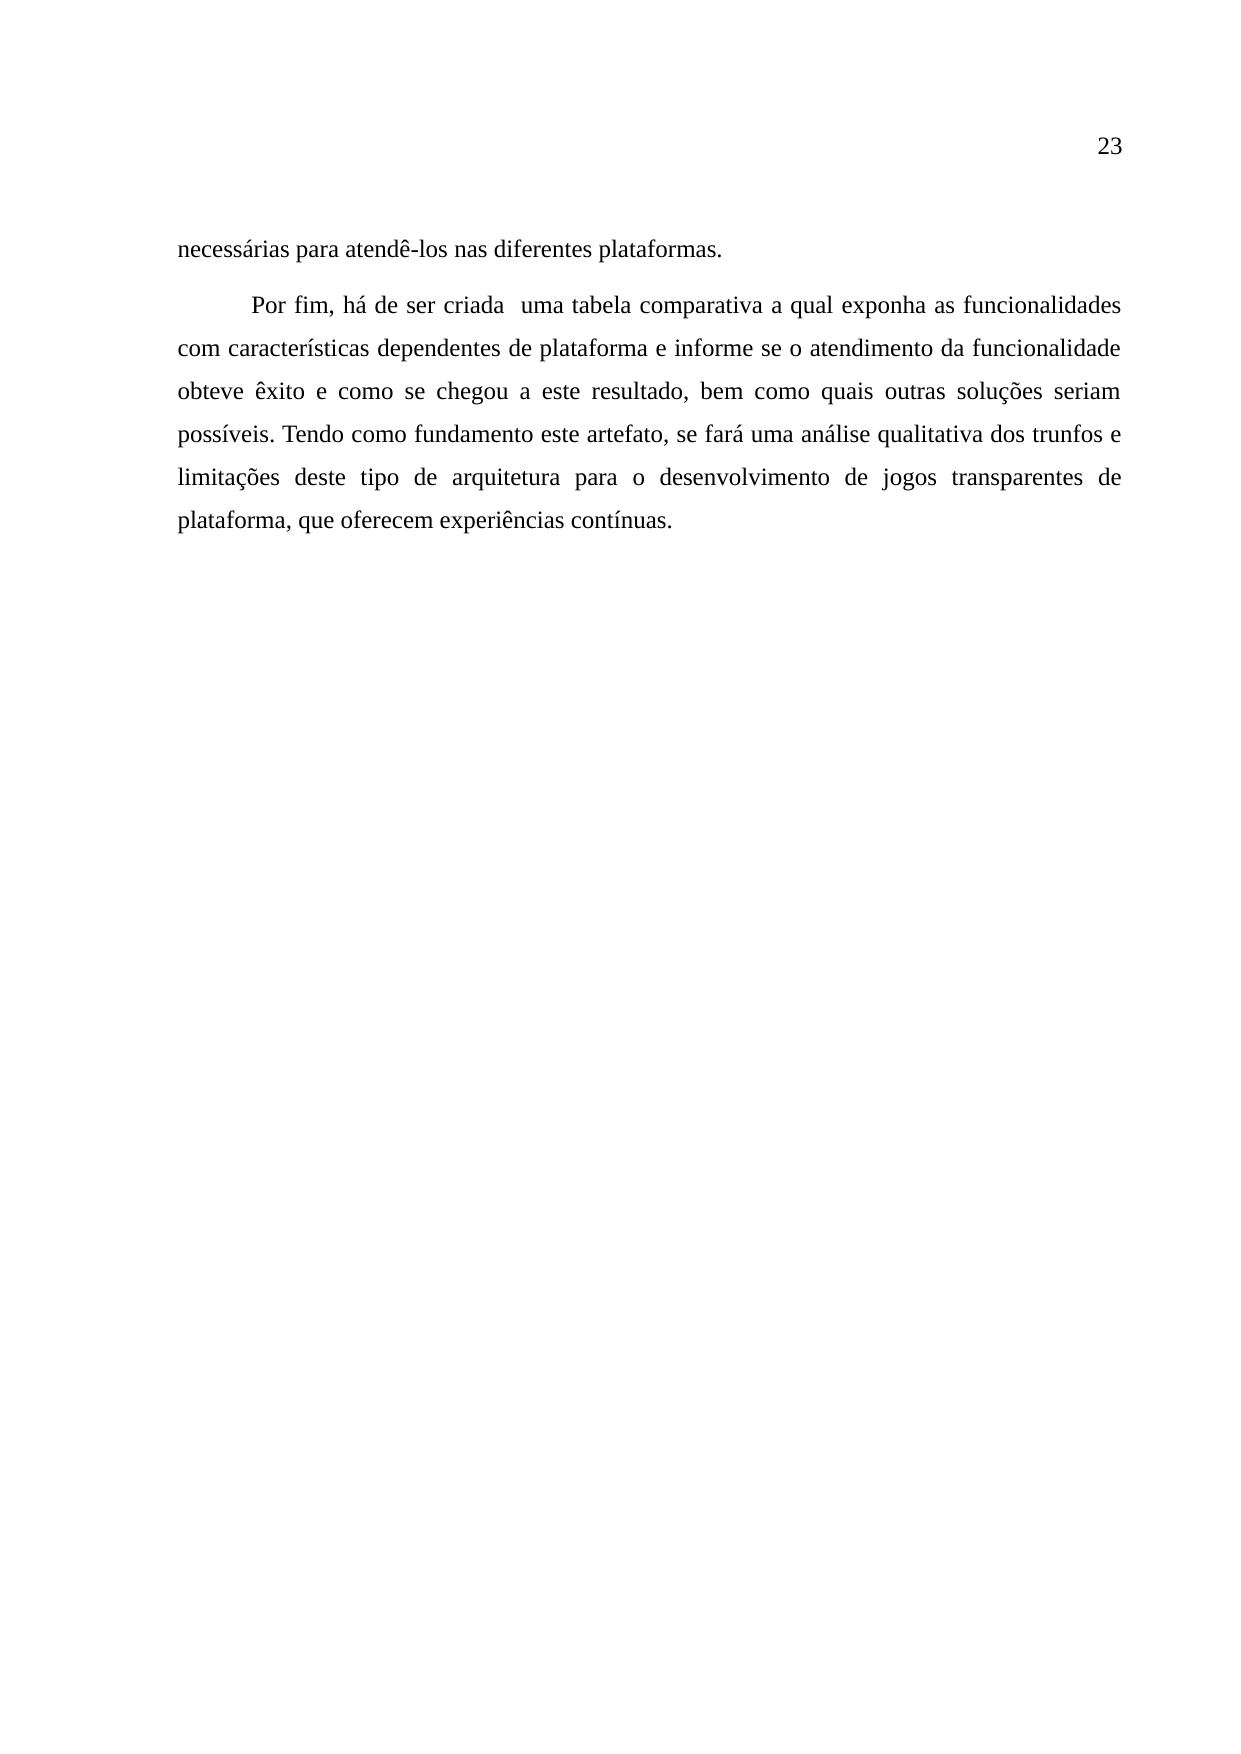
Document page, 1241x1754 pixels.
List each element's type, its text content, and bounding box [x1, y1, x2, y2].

text necessárias para atendê-los nas diferentes plataformas. [177, 234, 1122, 263]
text Por fim, há de ser criada uma tabela comparativa a qual exponha as funcionalidades com características dependentes de plataforma e informe se o atendimento da funcionalidade obteve êxito e como se chegou a este resultado, bem como quais outras soluções seriam possíveis. Tendo como fundamento este artefato, se fará uma análise qualitativa dos trunfos e limitações deste tipo de arquitetura para o desenvolvimento de jogos transparentes de plataforma, que oferecem experiências contínuas. [177, 290, 1122, 534]
